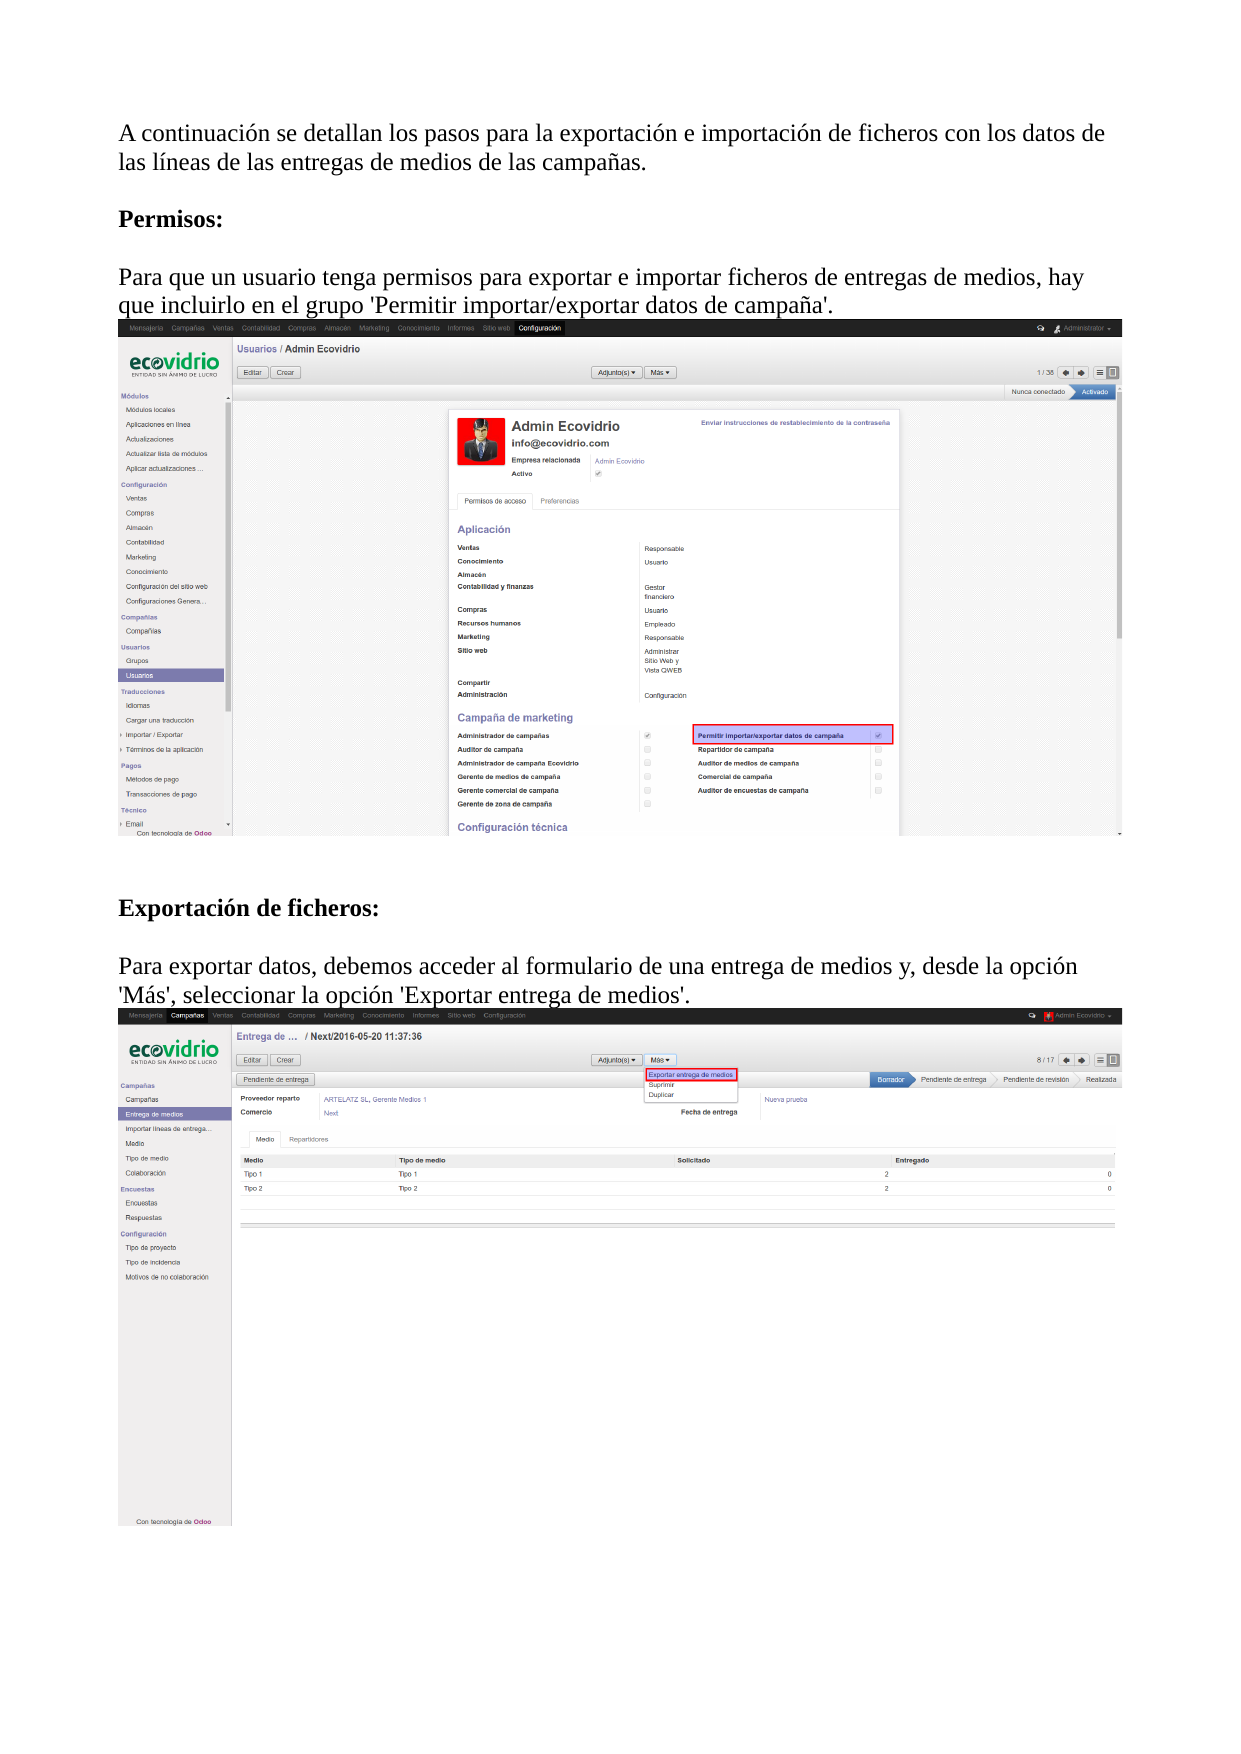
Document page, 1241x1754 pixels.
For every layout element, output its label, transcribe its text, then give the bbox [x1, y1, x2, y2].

text Para exportar datos, debemos acceder al formulario de una entrega de medios y, desde la opción 'Más', seleccionar la opción 'Exportar entrega de medios'. [118, 951, 1122, 1008]
text Permisos: [118, 204, 1122, 233]
text Exportación de ficheros: [118, 893, 1122, 922]
text Para que un usuario tenga permisos para exportar e importar ficheros de entregas de medios, hay que incluirlo en el grupo 'Permitir importar/exportar datos de campaña'. [118, 262, 1122, 319]
picture [118, 1008, 1123, 1526]
picture [118, 319, 1123, 836]
text A continuación se detallan los pasos para la exportación e importación de ficheros con los datos de las líneas de las entregas de medios de las campañas. [118, 118, 1122, 176]
